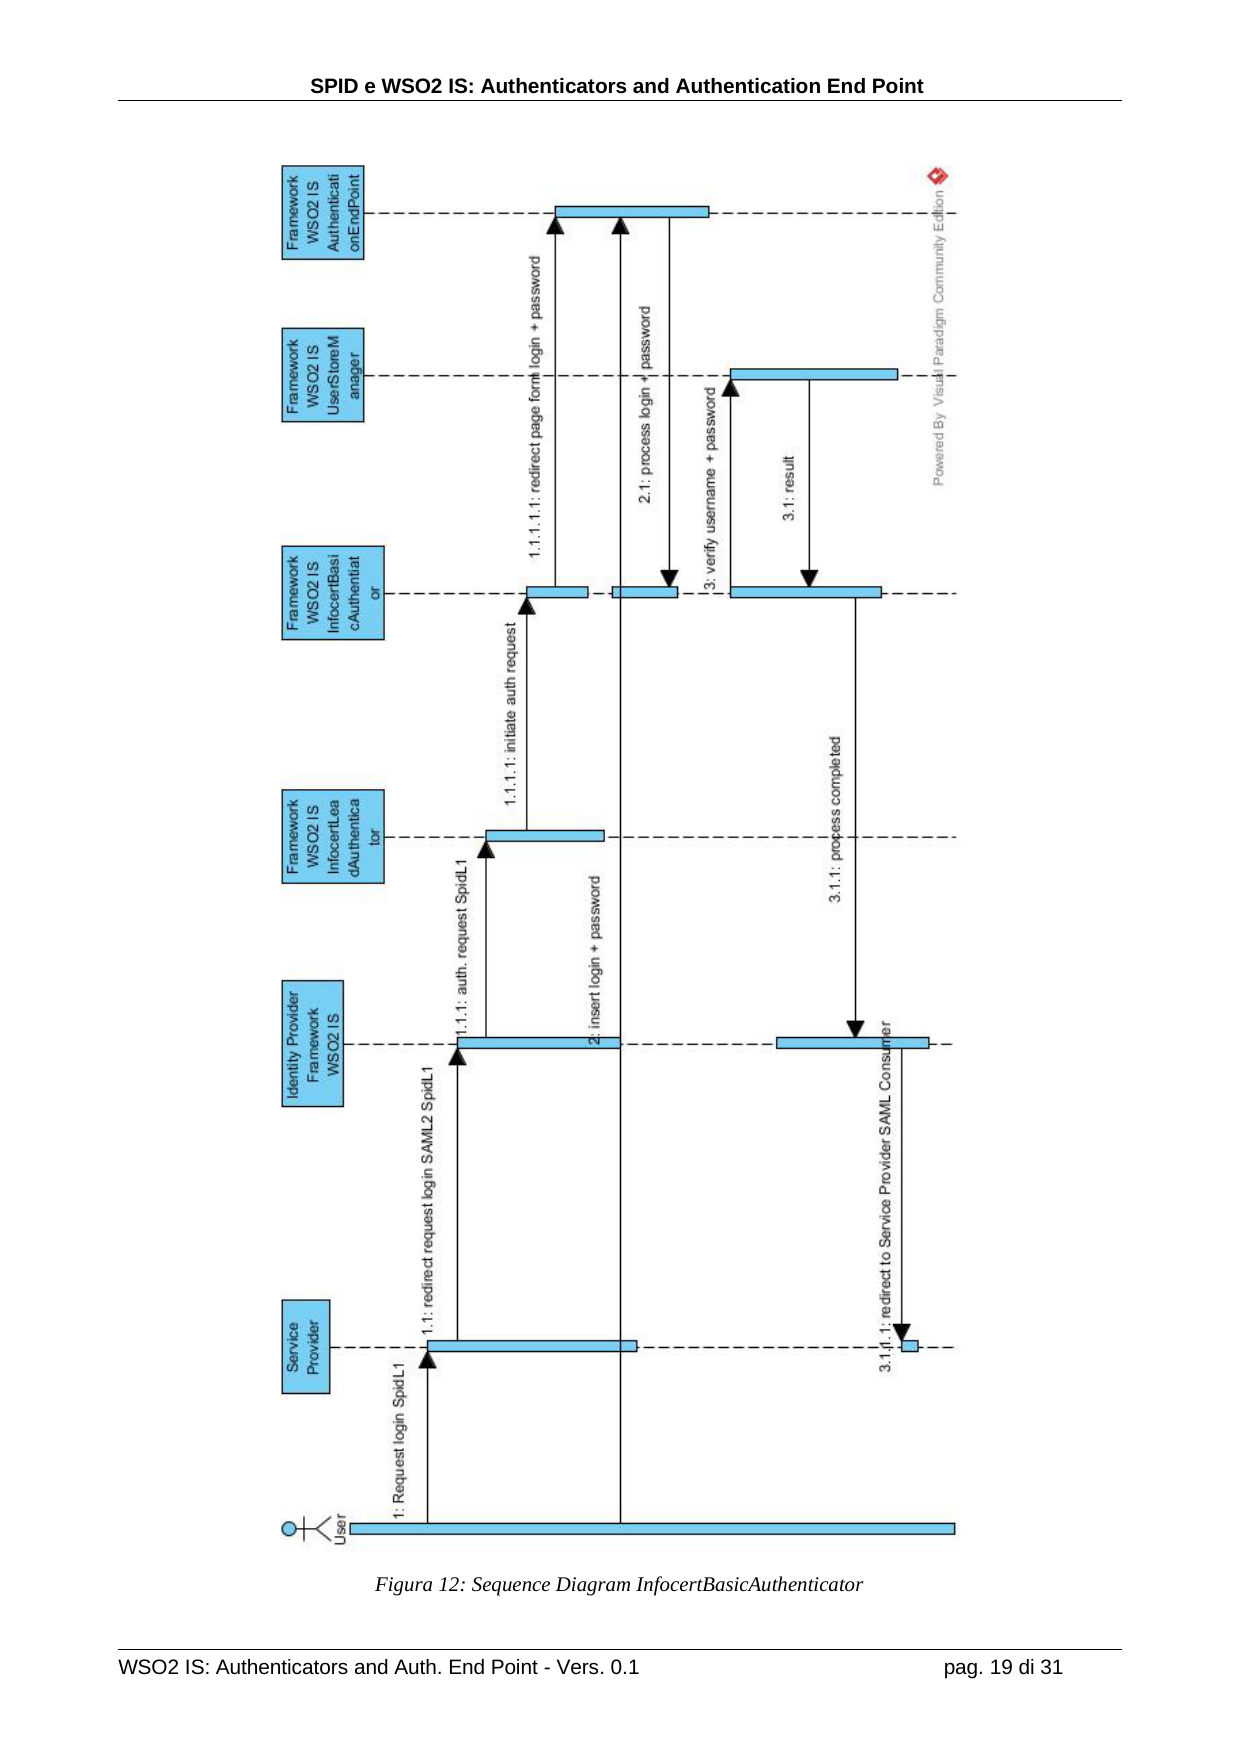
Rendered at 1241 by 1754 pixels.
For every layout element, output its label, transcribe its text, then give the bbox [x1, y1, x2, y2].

text Figura 12: Sequence Diagram InfocertBasicAuthenticator [262, 160, 978, 1596]
picture [279, 160, 961, 1573]
